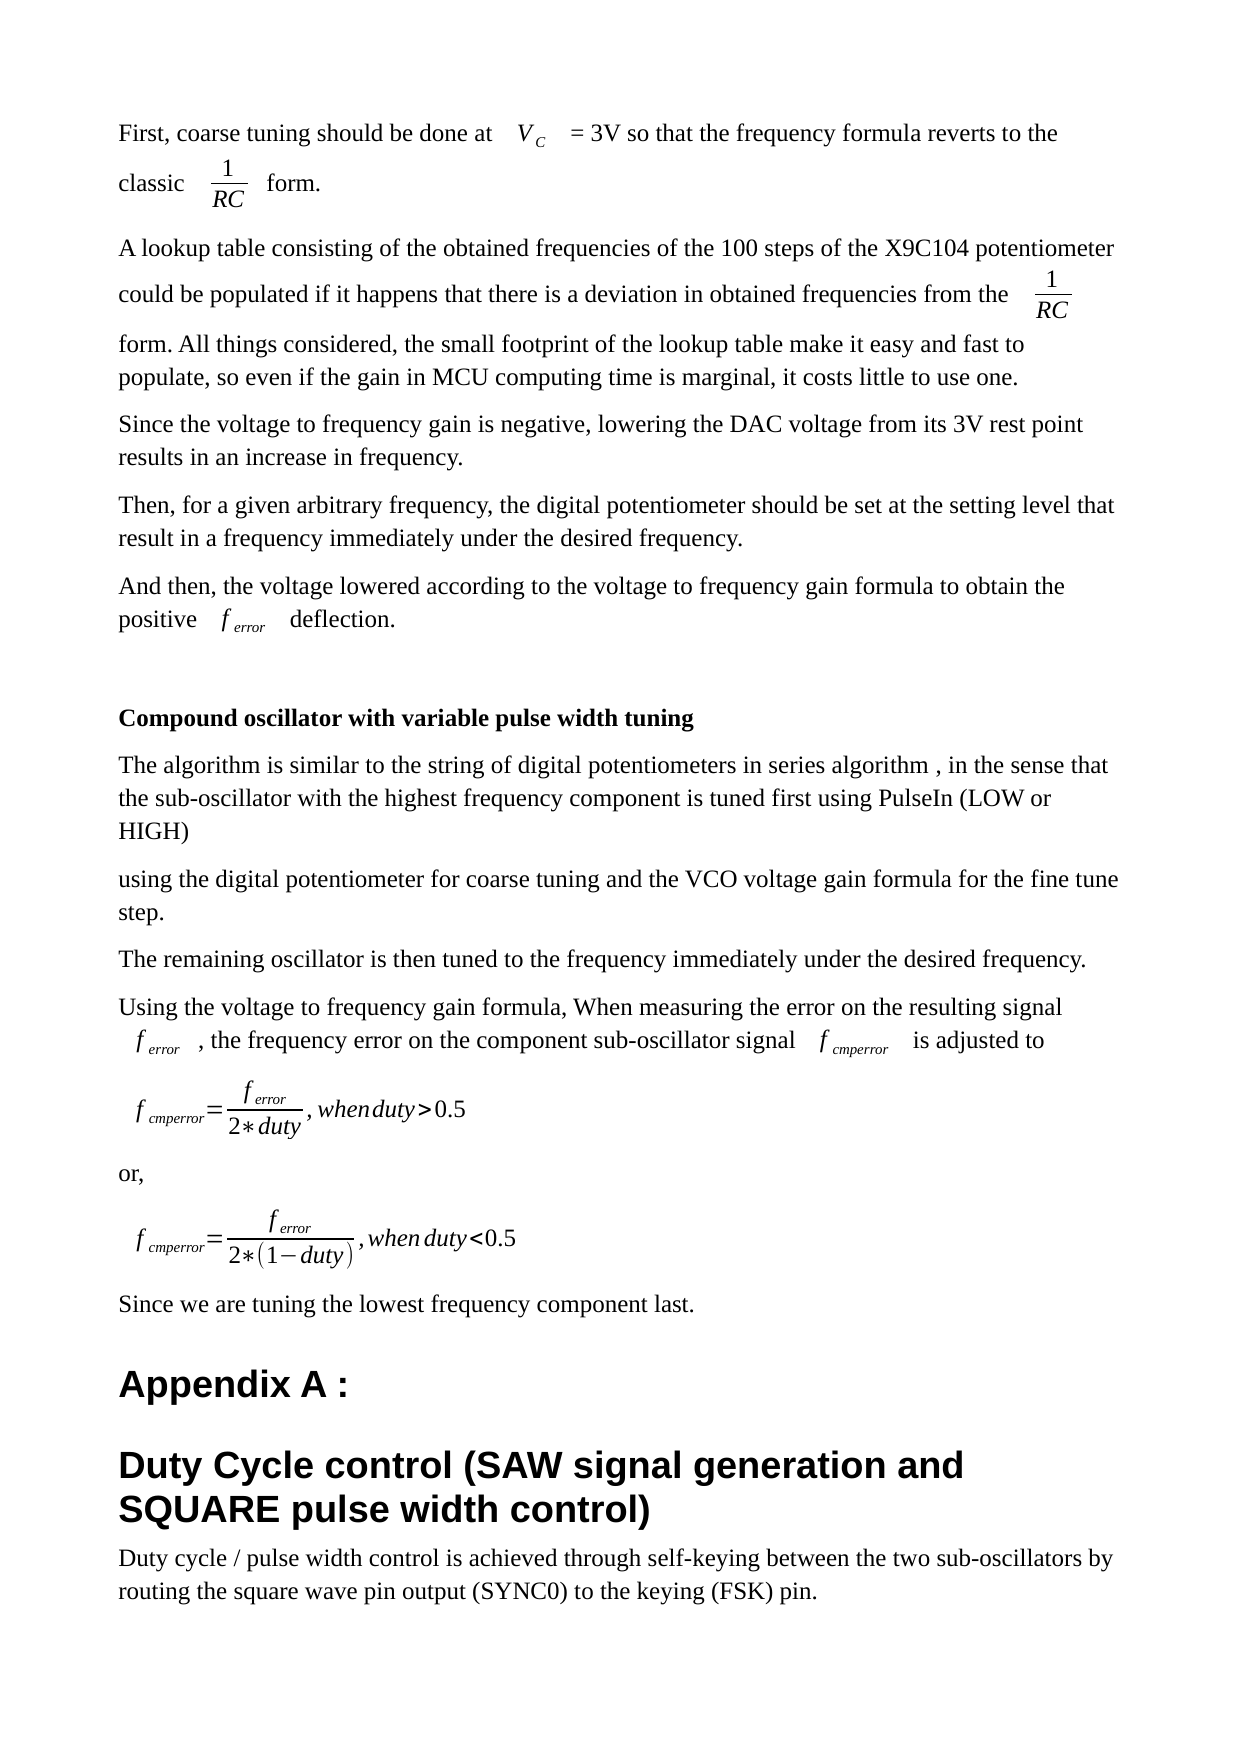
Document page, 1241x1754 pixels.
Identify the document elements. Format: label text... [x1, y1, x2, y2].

text And then, the voltage lowered according to the voltage to frequency gain formula to obtain the positive deflection. [118, 571, 1122, 636]
text The remaining oscillator is then tuned to the frequency immediately under the desired frequency. [118, 944, 1122, 973]
text The algorithm is similar to the string of digital potentiometers in series algorithm , in the sense that the sub-oscillator with the highest frequency component is tuned first using PulseIn (LOW or HIGH) [118, 750, 1122, 845]
text Compound oscillator with variable pulse width tuning [118, 703, 1122, 731]
text First, coarse tuning should be done at = 3V so that the frequency formula reverts to the classic form. [118, 118, 1122, 214]
subtitle Appendix A : [118, 1362, 1122, 1406]
subtitle Duty Cycle control (SAW signal generation and SQUARE pulse width control) [118, 1443, 1122, 1530]
text A lookup table consisting of the obtained frequencies of the 100 steps of the X9C104 potentiometer could be populated if it happens that there is a deviation in obtained frequencies from the form. All things considered, the small footprint of the lookup table make it easy and fast to populate, so even if the gain in MCU computing time is marginal, it costs little to use one. [118, 233, 1122, 391]
text Duty cycle / pulse width control is achieved through self-keying between the two sub-oscillators by routing the square wave pin output (SYNC0) to the keying (FSK) pin. [118, 1543, 1122, 1605]
text Since the voltage to frequency gain is negative, lowering the DAC voltage from its 3V rest point results in an increase in frequency. [118, 409, 1122, 471]
text Since we are tuning the lowest frequency component last. [118, 1289, 1122, 1318]
text Using the voltage to frequency gain formula, When measuring the error on the resulting signal , the frequency error on the component sub-oscillator signal is adjusted to [118, 992, 1122, 1057]
text or, [118, 1158, 1122, 1187]
text using the digital potentiometer for coarse tuning and the VCO voltage gain formula for the fine tune step. [118, 864, 1122, 926]
text Then, for a given arbitrary frequency, the digital potentiometer should be set at the setting level that result in a frequency immediately under the desired frequency. [118, 490, 1122, 552]
